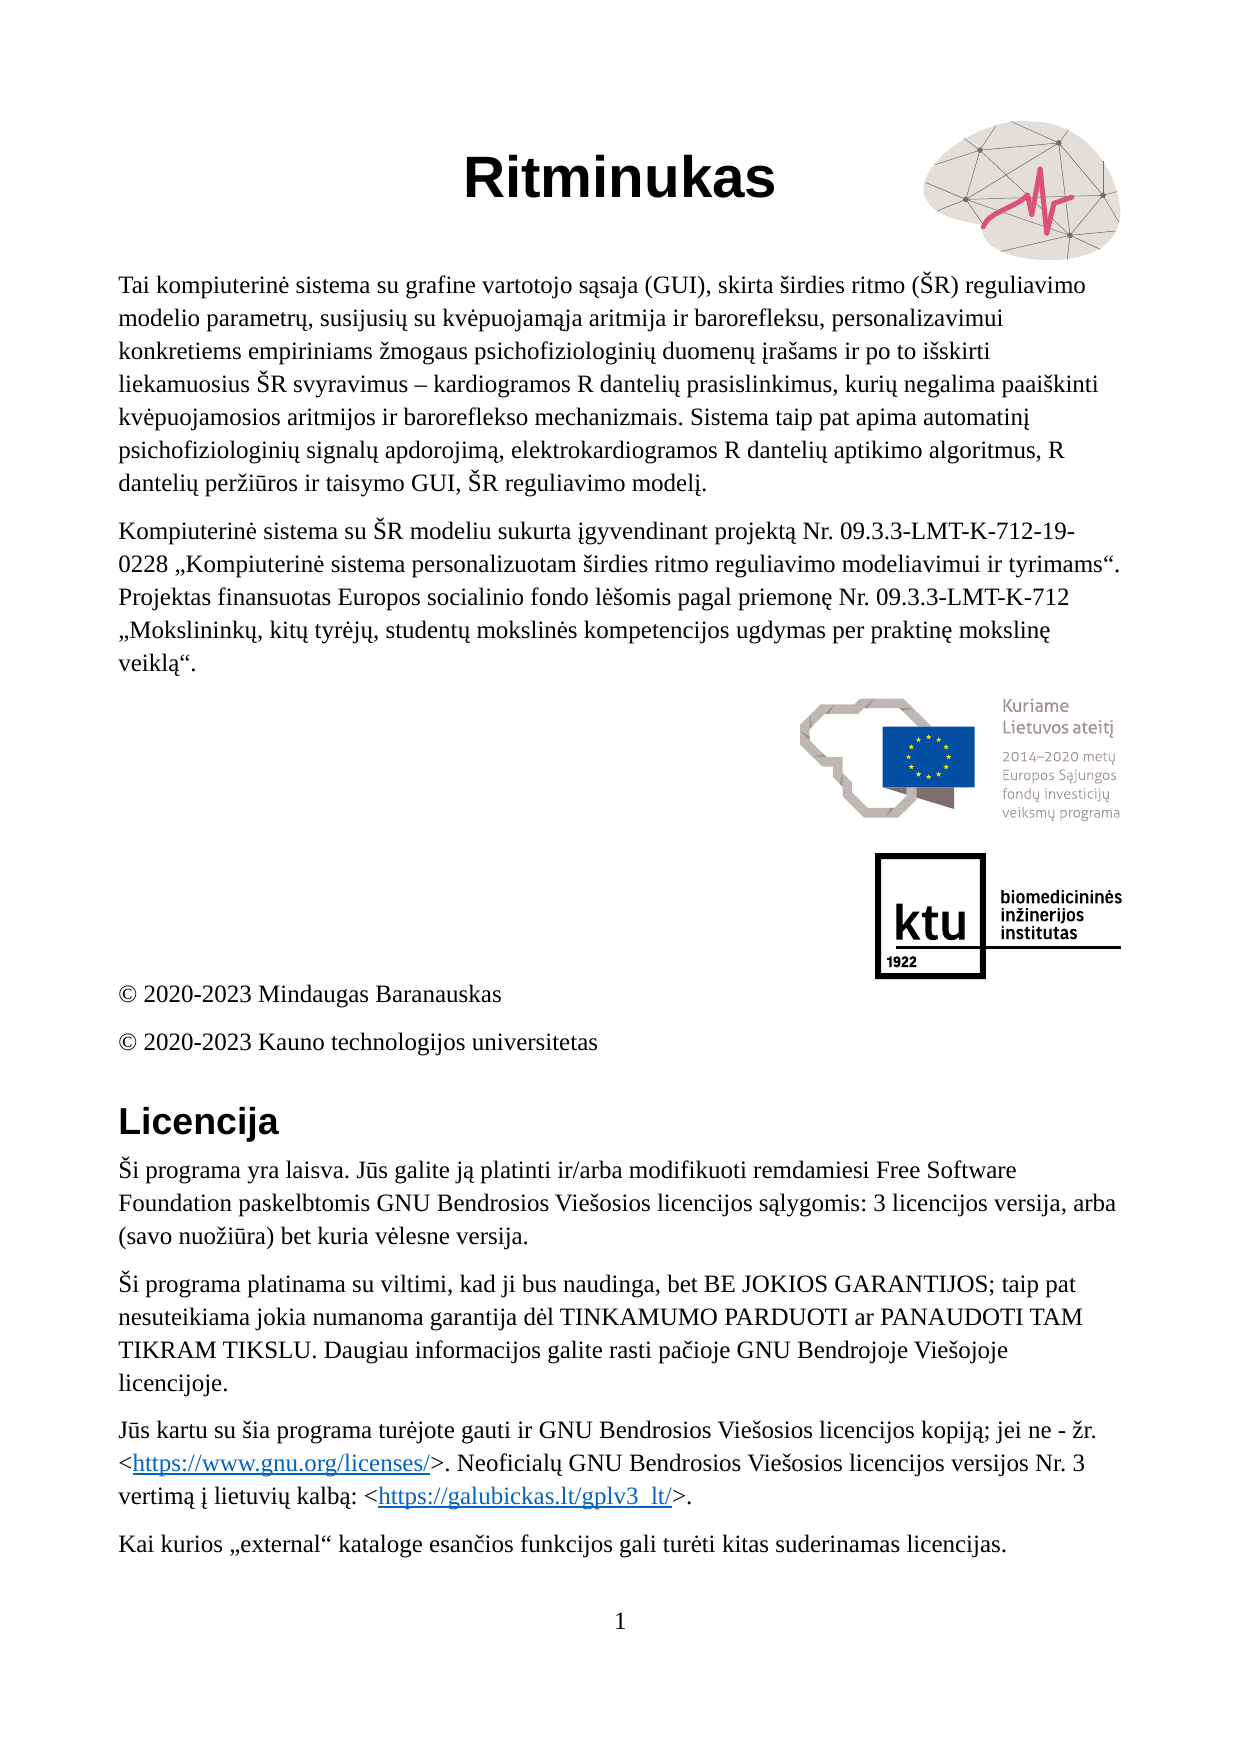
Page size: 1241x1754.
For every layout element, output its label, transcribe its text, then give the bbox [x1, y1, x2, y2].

text Kompiuterinė sistema su ŠR modeliu sukurta įgyvendinant projektą Nr. 09.3.3-LMT-K-712-19-0228 „Kompiuterinė sistema personalizuotam širdies ritmo reguliavimo modeliavimui ir tyrimams“. Projektas finansuotas Europos socialinio fondo lėšomis pagal priemonę Nr. 09.3.3-LMT-K-712 „Mokslininkų, kitų tyrėjų, studentų mokslinės kompetencijos ugdymas per praktinę mokslinę veiklą“. [118, 516, 1122, 677]
text Kai kurios „external“ kataloge esančios funkcijos gali turėti kitas suderinamas licencijas. [118, 1529, 1122, 1558]
subtitle Licencija [118, 1099, 1122, 1143]
text Tai kompiuterinė sistema su grafine vartotojo sąsaja (GUI), skirta širdies ritmo (ŠR) reguliavimo modelio parametrų, susijusių su kvėpuojamąja aritmija ir barorefleksu, personalizavimui konkretiems empiriniams žmogaus psichofiziologinių duomenų įrašams ir po to išskirti liekamuosius ŠR svyravimus – kardiogramos R dantelių prasislinkimus, kurių negalima paaiškinti kvėpuojamosios aritmijos ir baroreflekso mechanizmais. Sistema taip pat apima automatinį psichofiziologinių signalų apdorojimą, elektrokardiogramos R dantelių aptikimo algoritmus, R dantelių peržiūros ir taisymo GUI, ŠR reguliavimo modelį. [118, 270, 1122, 497]
text Jūs kartu su šia programa turėjote gauti ir GNU Bendrosios Viešosios licencijos kopiją; jei ne - žr. <https://www.gnu.org/licenses/>. Neoficialų GNU Bendrosios Viešosios licencijos versijos Nr. 3 vertimą į lietuvių kalbą: <https://galubickas.lt/gplv3_lt/>. [118, 1415, 1122, 1510]
text Ši programa yra laisva. Jūs galite ją platinti ir/arba modifikuoti remdamiesi Free Software Foundation paskelbtomis GNU Bendrosios Viešosios licencijos sąlygomis: 3 licencijos versija, arba (savo nuožiūra) bet kuria vėlesne versija. [118, 1155, 1122, 1250]
title Ritminukas [118, 143, 921, 210]
text © 2020-2023 Kauno technologijos universitetas [118, 1027, 1122, 1056]
text © 2020-2023 Mindaugas Baranauskas [118, 979, 1122, 1008]
text Ši programa platinama su viltimi, kad ji bus naudinga, bet BE JOKIOS GARANTIJOS; taip pat nesuteikiama jokia numanoma garantija dėl TINKAMUMO PARDUOTI ar PANAUDOTI TAM TIKRAM TIKSLU. Daugiau informacijos galite rasti pačioje GNU Bendrojoje Viešojoje licencijoje. [118, 1269, 1122, 1397]
